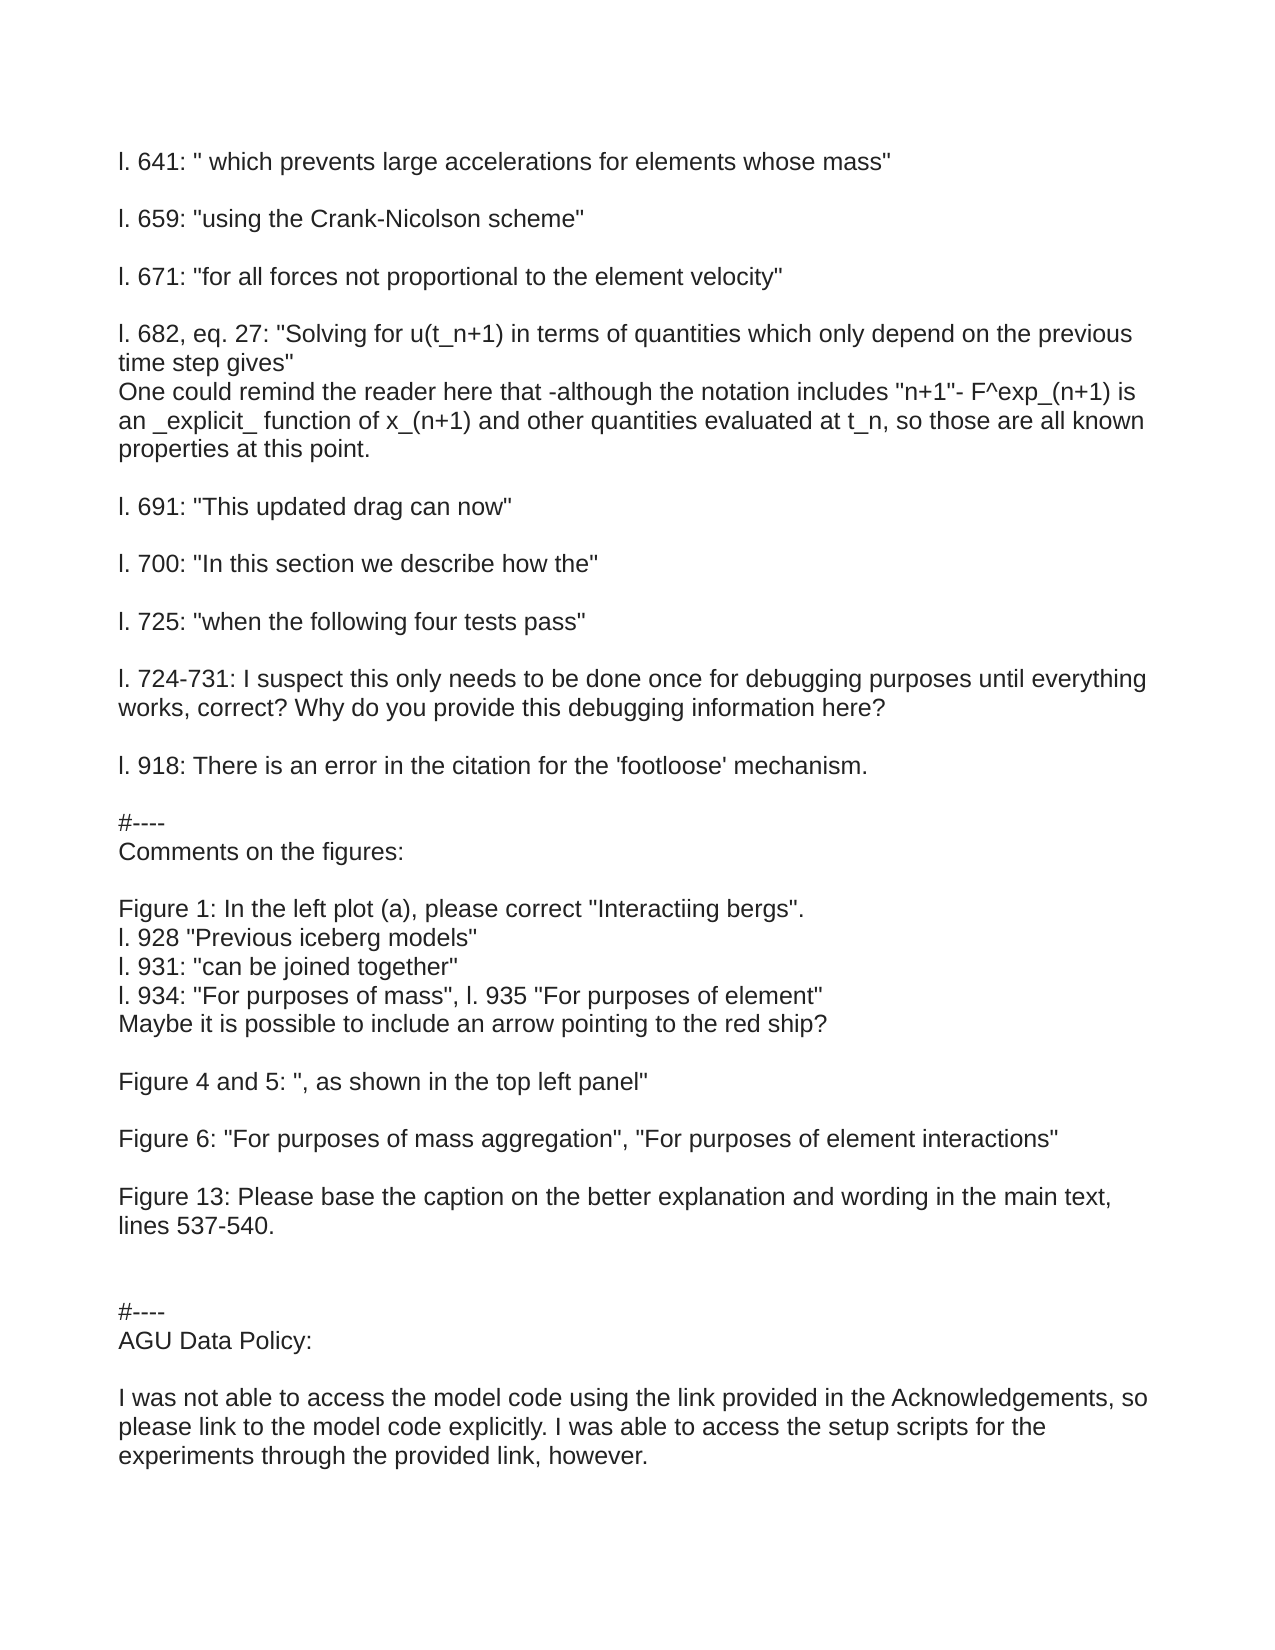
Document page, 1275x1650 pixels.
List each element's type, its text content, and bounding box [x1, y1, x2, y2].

text l. 641: " which prevents large accelerations for elements whose mass" l. 659: "using the Crank-Nicolson scheme" l. 671: "for all forces not proportional to the element velocity" l. 682, eq. 27: "Solving for u(t_n+1) in terms of quantities which only depend on the previous time step gives" One could remind the reader here that -although the notation includes "n+1"- F^exp_(n+1) is an _explicit_ function of x_(n+1) and other quantities evaluated at t_n, so those are all known properties at this point. l. 691: "This updated drag can now" l. 700: "In this section we describe how the" l. 725: "when the following four tests pass" l. 724-731: I suspect this only needs to be done once for debugging purposes until everything works, correct? Why do you provide this debugging information here? l. 918: There is an error in the citation for the 'footloose' mechanism. #---- Comments on the figures: Figure 1: In the left plot (a), please correct "Interactiing bergs". l. 928 "Previous iceberg models" l. 931: "can be joined together" l. 934: "For purposes of mass", l. 935 "For purposes of element" Maybe it is possible to include an arrow pointing to the red ship? Figure 4 and 5: ", as shown in the top left panel" Figure 6: "For purposes of mass aggregation", "For purposes of element interactions" Figure 13: Please base the caption on the better explanation and wording in the main text, lines 537-540. #---- AGU Data Policy: I was not able to access the model code using the link provided in the Acknowledgements, so please link to the model code explicitly. I was able to access the setup scripts for the experiments through the provided link, however. [118, 118, 1157, 1527]
